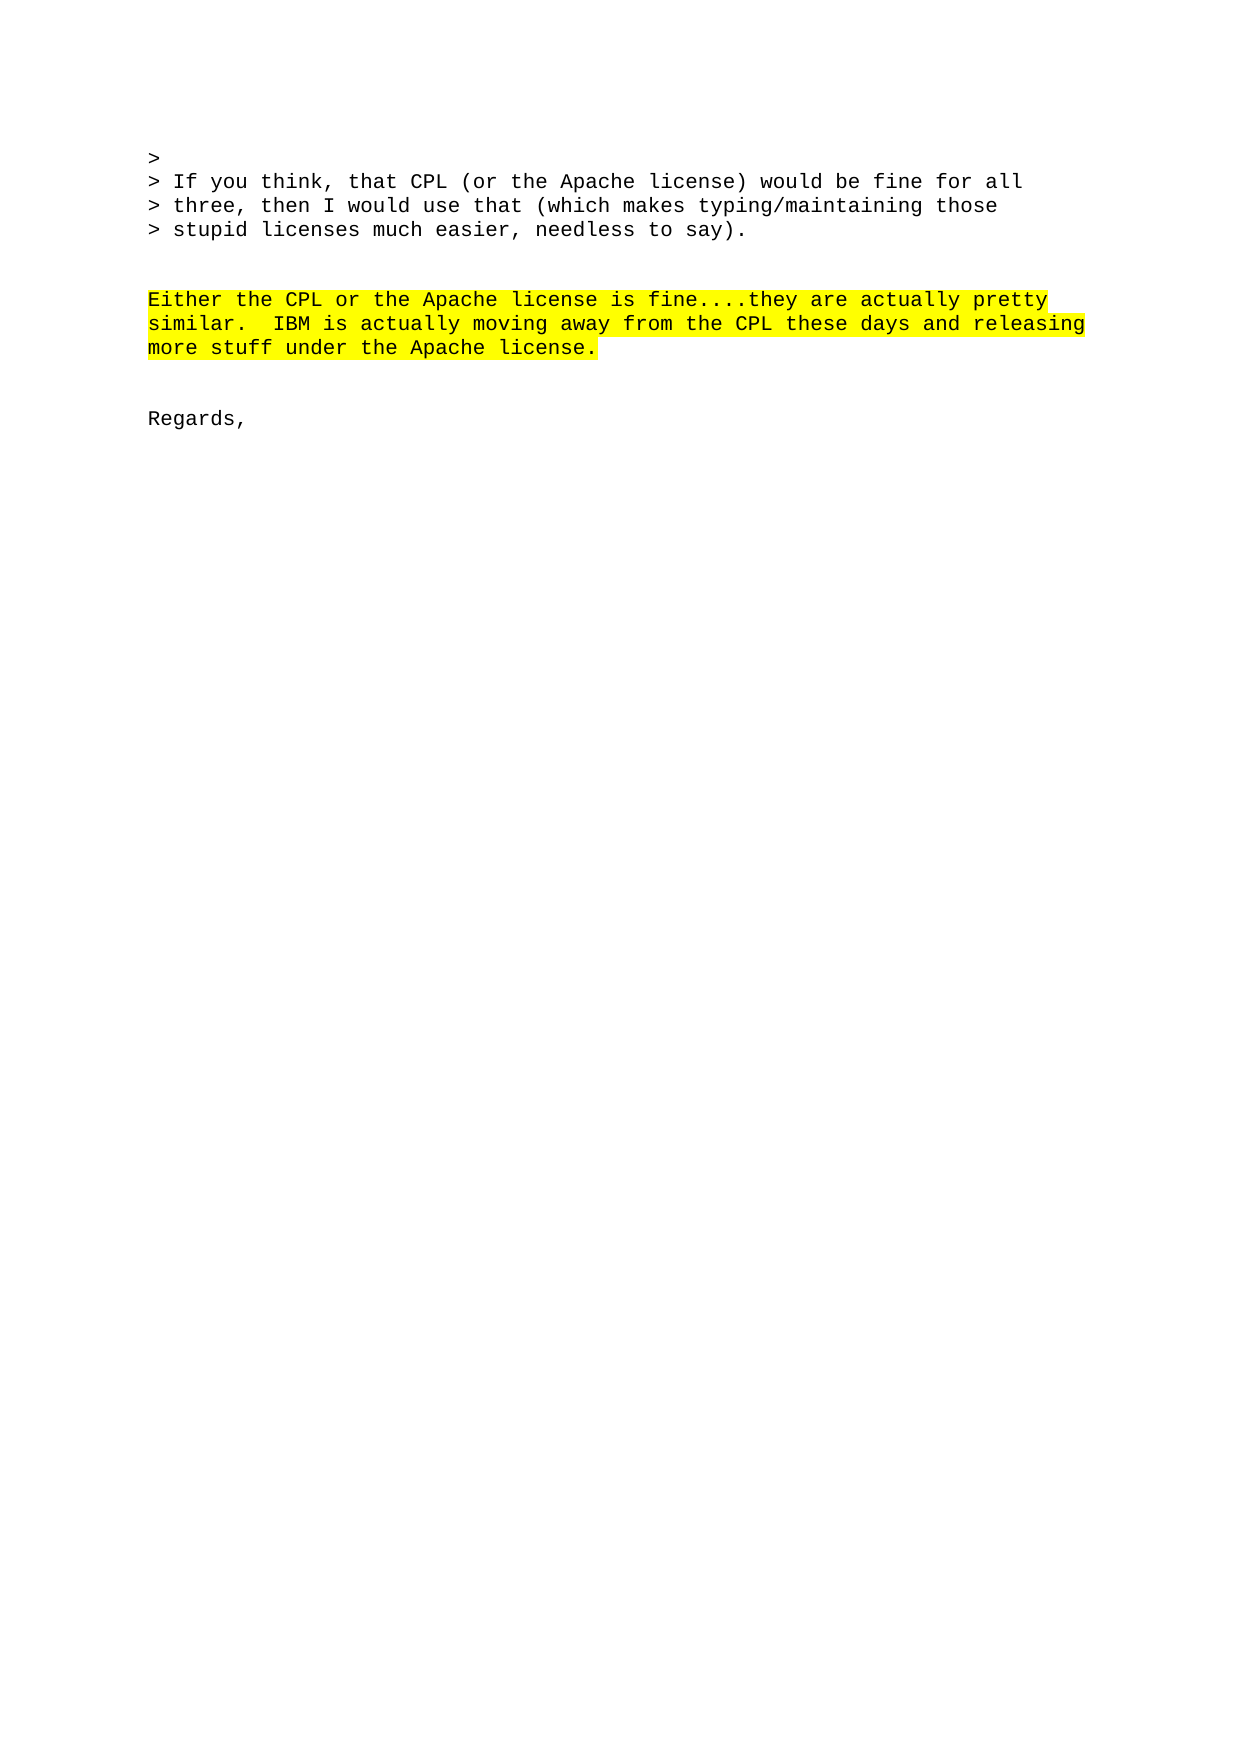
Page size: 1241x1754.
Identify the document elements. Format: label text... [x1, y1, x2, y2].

text > [148, 148, 1093, 171]
text more stuff under the Apache license. [148, 337, 1093, 360]
text > three, then I would use that (which makes typing/maintaining those [148, 195, 1093, 218]
text similar. IBM is actually moving away from the CPL these days and releasing [148, 313, 1093, 337]
text Either the CPL or the Apache license is fine....they are actually pretty [148, 289, 1093, 313]
text > stupid licenses much easier, needless to say). [148, 218, 1093, 242]
text > If you think, that CPL (or the Apache license) would be fine for all [148, 171, 1093, 195]
text Regards, [148, 408, 1093, 431]
